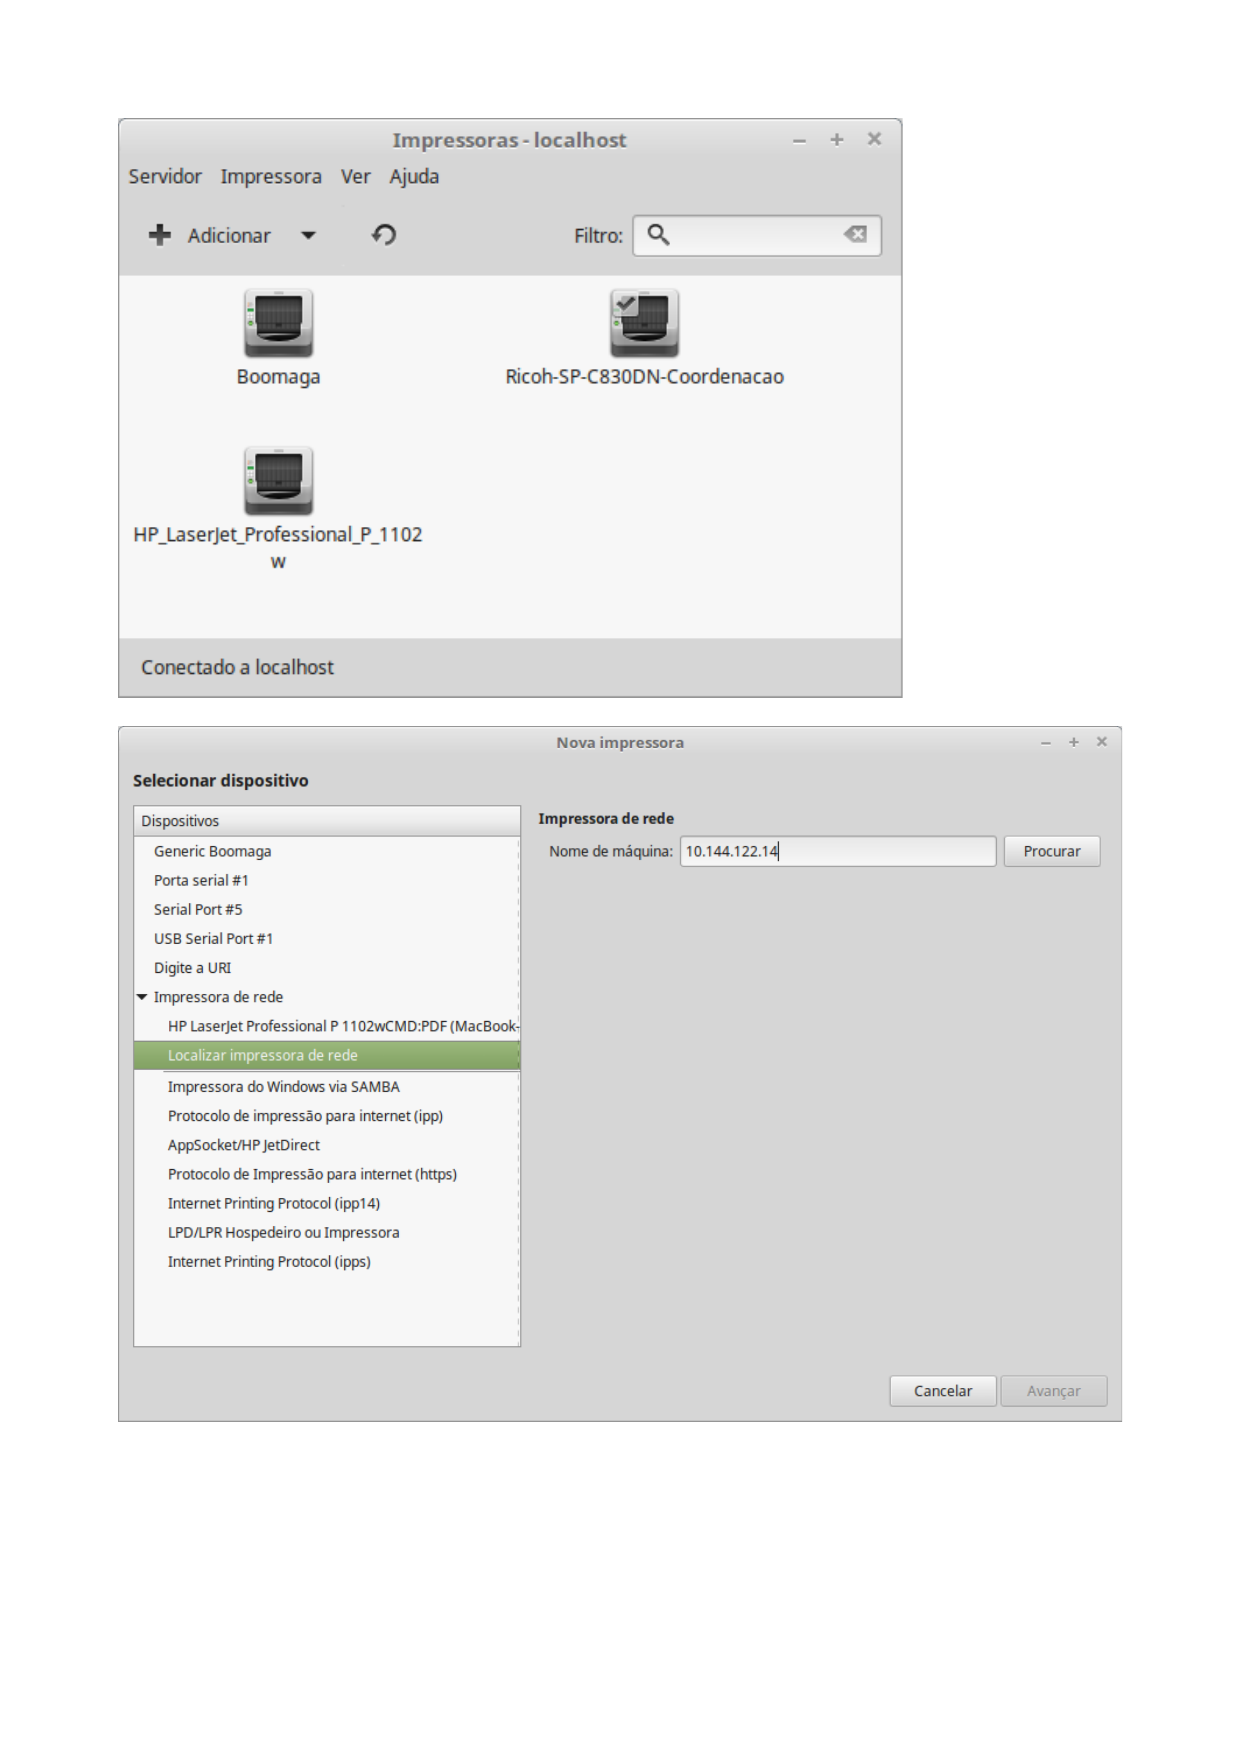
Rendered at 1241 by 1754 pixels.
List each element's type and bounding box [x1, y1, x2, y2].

picture [118, 726, 1123, 1422]
picture [118, 118, 903, 698]
